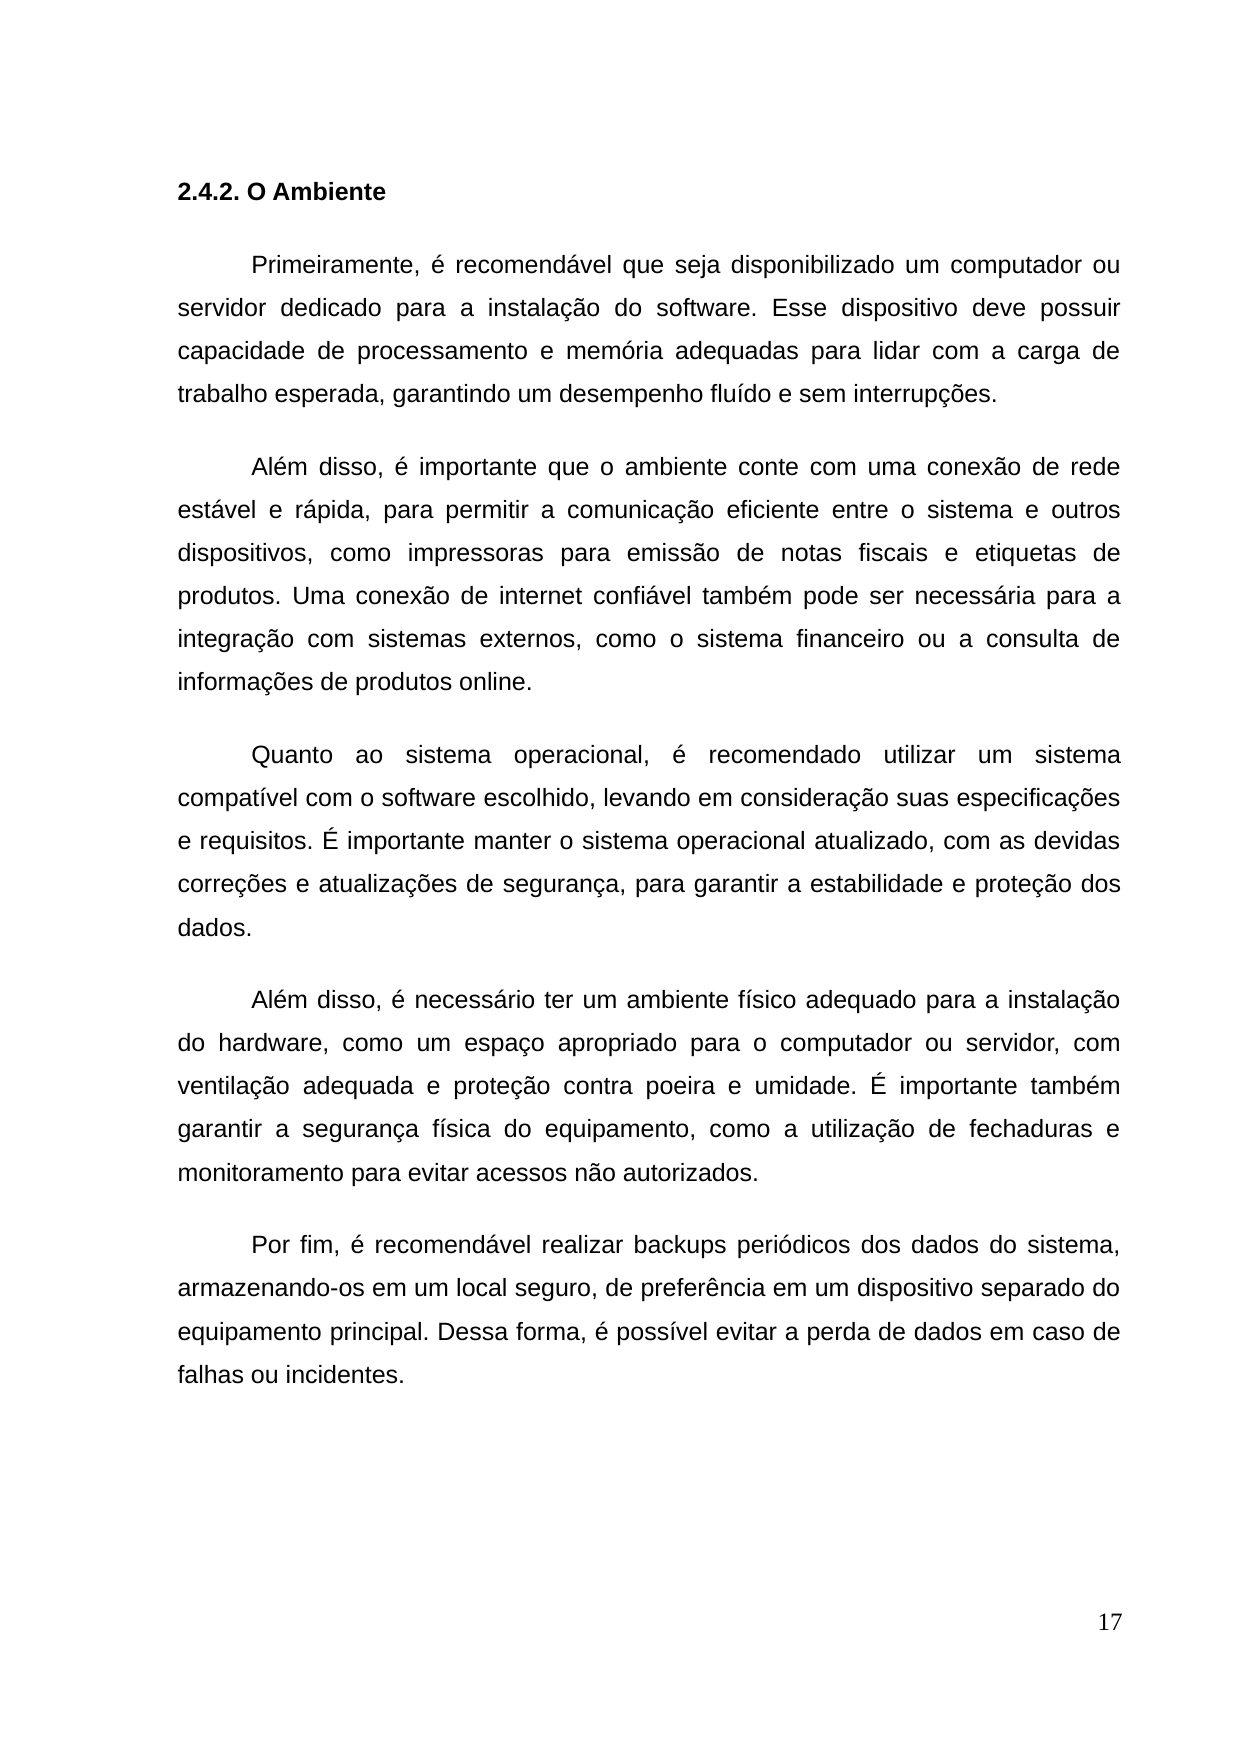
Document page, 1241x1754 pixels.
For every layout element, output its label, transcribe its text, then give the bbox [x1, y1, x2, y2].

text Primeiramente, é recomendável que seja disponibilizado um computador ou servidor dedicado para a instalação do software. Esse dispositivo deve possuir capacidade de processamento e memória adequadas para lidar com a carga de trabalho esperada, garantindo um desempenho fluído e sem interrupções. [177, 250, 1122, 408]
text Além disso, é importante que o ambiente conte com uma conexão de rede estável e rápida, para permitir a comunicação eficiente entre o sistema e outros dispositivos, como impressoras para emissão de notas fiscais e etiquetas de produtos. Uma conexão de internet confiável também pode ser necessária para a integração com sistemas externos, como o sistema financeiro ou a consulta de informações de produtos online. [177, 452, 1122, 696]
text Além disso, é necessário ter um ambiente físico adequado para a instalação do hardware, como um espaço apropriado para o computador ou servidor, com ventilação adequada e proteção contra poeira e umidade. É importante também garantir a segurança física do equipamento, como a utilização de fechaduras e monitoramento para evitar acessos não autorizados. [177, 985, 1122, 1186]
text Quanto ao sistema operacional, é recomendado utilizar um sistema compatível com o software escolhido, levando em consideração suas especificações e requisitos. É importante manter o sistema operacional atualizado, com as devidas correções e atualizações de segurança, para garantir a estabilidade e proteção dos dados. [177, 740, 1122, 941]
text 2.4.2. O Ambiente [177, 177, 1122, 206]
text Por fim, é recomendável realizar backups periódicos dos dados do sistema, armazenando-os em um local seguro, de preferência em um dispositivo separado do equipamento principal. Dessa forma, é possível evitar a perda de dados em caso de falhas ou incidentes. [177, 1230, 1122, 1388]
